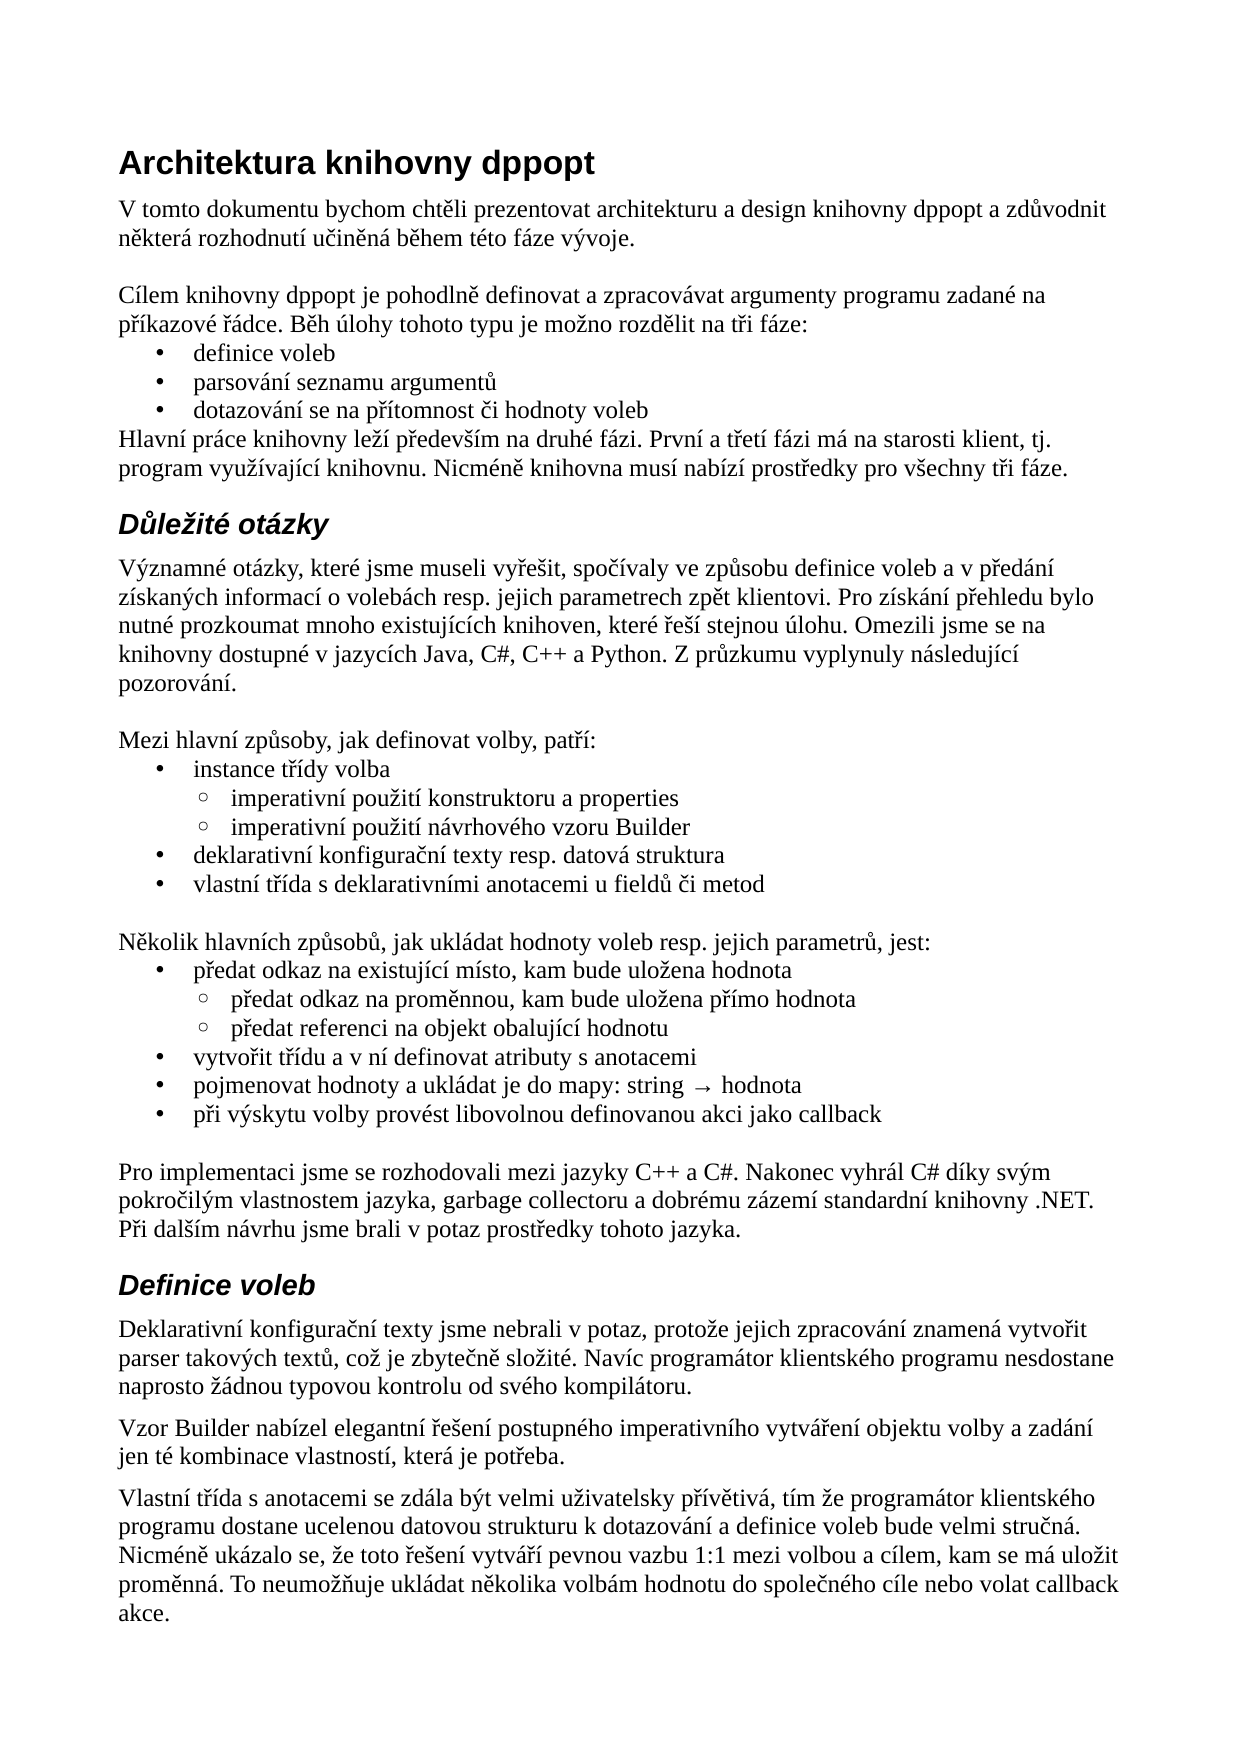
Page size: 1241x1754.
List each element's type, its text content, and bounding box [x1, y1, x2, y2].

list předat referenci na objekt obalující hodnotu [193, 1013, 1122, 1042]
subtitle Důležité otázky [118, 507, 1122, 540]
text Mezi hlavní způsoby, jak definovat volby, patří: [118, 725, 1122, 754]
list parsování seznamu argumentů [156, 367, 1122, 396]
text Cílem knihovny dppopt je pohodlně definovat a zpracovávat argumenty programu zadané na příkazové řádce. Běh úlohy tohoto typu je možno rozdělit na tři fáze: [118, 281, 1122, 338]
list vytvořit třídu a v ní definovat atributy s anotacemi [156, 1042, 1122, 1070]
text V tomto dokumentu bychom chtěli prezentovat architekturu a design knihovny dppopt a zdůvodnit některá rozhodnutí učiněná během této fáze vývoje. [118, 194, 1122, 252]
list pojmenovat hodnoty a ukládat je do mapy: string → hodnota [156, 1070, 1122, 1099]
list předat odkaz na existující místo, kam bude uložena hodnota [156, 955, 1122, 984]
text Hlavní práce knihovny leží především na druhé fázi. První a třetí fázi má na starosti klient, tj. program využívající knihovnu. Nicméně knihovna musí nabízí prostředky pro všechny tři fáze. [118, 424, 1122, 482]
list imperativní použití návrhového vzoru Builder [193, 812, 1122, 840]
text Významné otázky, které jsme museli vyřešit, spočívaly ve způsobu definice voleb a v předání získaných informací o volebách resp. jejich parametrech zpět klientovi. Pro získání přehledu bylo nutné prozkoumat mnoho existujících knihoven, které řeší stejnou úlohu. Omezili jsme se na knihovny dostupné v jazycích Java, C#, C++ a Python. Z průzkumu vyplynuly následující pozorování. [118, 553, 1122, 697]
list definice voleb [156, 338, 1122, 367]
subtitle Definice voleb [118, 1268, 1122, 1301]
list předat odkaz na proměnnou, kam bude uložena přímo hodnota [193, 984, 1122, 1013]
subtitle Architektura knihovny dppopt [118, 143, 1122, 182]
list instance třídy volba [156, 754, 1122, 783]
text Pro implementaci jsme se rozhodovali mezi jazyky C++ a C#. Nakonec vyhrál C# díky svým pokročilým vlastnostem jazyka, garbage collectoru a dobrému zázemí standardní knihovny .NET. Při dalším návrhu jsme brali v potaz prostředky tohoto jazyka. [118, 1157, 1122, 1243]
list vlastní třída s deklarativními anotacemi u fieldů či metod [156, 869, 1122, 898]
text Deklarativní konfigurační texty jsme nebrali v potaz, protože jejich zpracování znamená vytvořit parser takových textů, což je zbytečně složité. Navíc programátor klientského programu nesdostane naprosto žádnou typovou kontrolu od svého kompilátoru. [118, 1314, 1122, 1400]
text Vzor Builder nabízel elegantní řešení postupného imperativního vytváření objektu volby a zadání jen té kombinace vlastností, která je potřeba. [118, 1413, 1122, 1470]
list imperativní použití konstruktoru a properties [193, 783, 1122, 812]
text Několik hlavních způsobů, jak ukládat hodnoty voleb resp. jejich parametrů, jest: [118, 927, 1122, 955]
text Vlastní třída s anotacemi se zdála být velmi uživatelsky přívětivá, tím že programátor klientského programu dostane ucelenou datovou strukturu k dotazování a definice voleb bude velmi stručná. Nicméně ukázalo se, že toto řešení vytváří pevnou vazbu 1:1 mezi volbou a cílem, kam se má uložit proměnná. To neumožňuje ukládat několika volbám hodnotu do společného cíle nebo volat callback akce. [118, 1483, 1122, 1626]
list dotazování se na přítomnost či hodnoty voleb [156, 396, 1122, 424]
list deklarativní konfigurační texty resp. datová struktura [156, 840, 1122, 869]
list při výskytu volby provést libovolnou definovanou akci jako callback [156, 1099, 1122, 1128]
